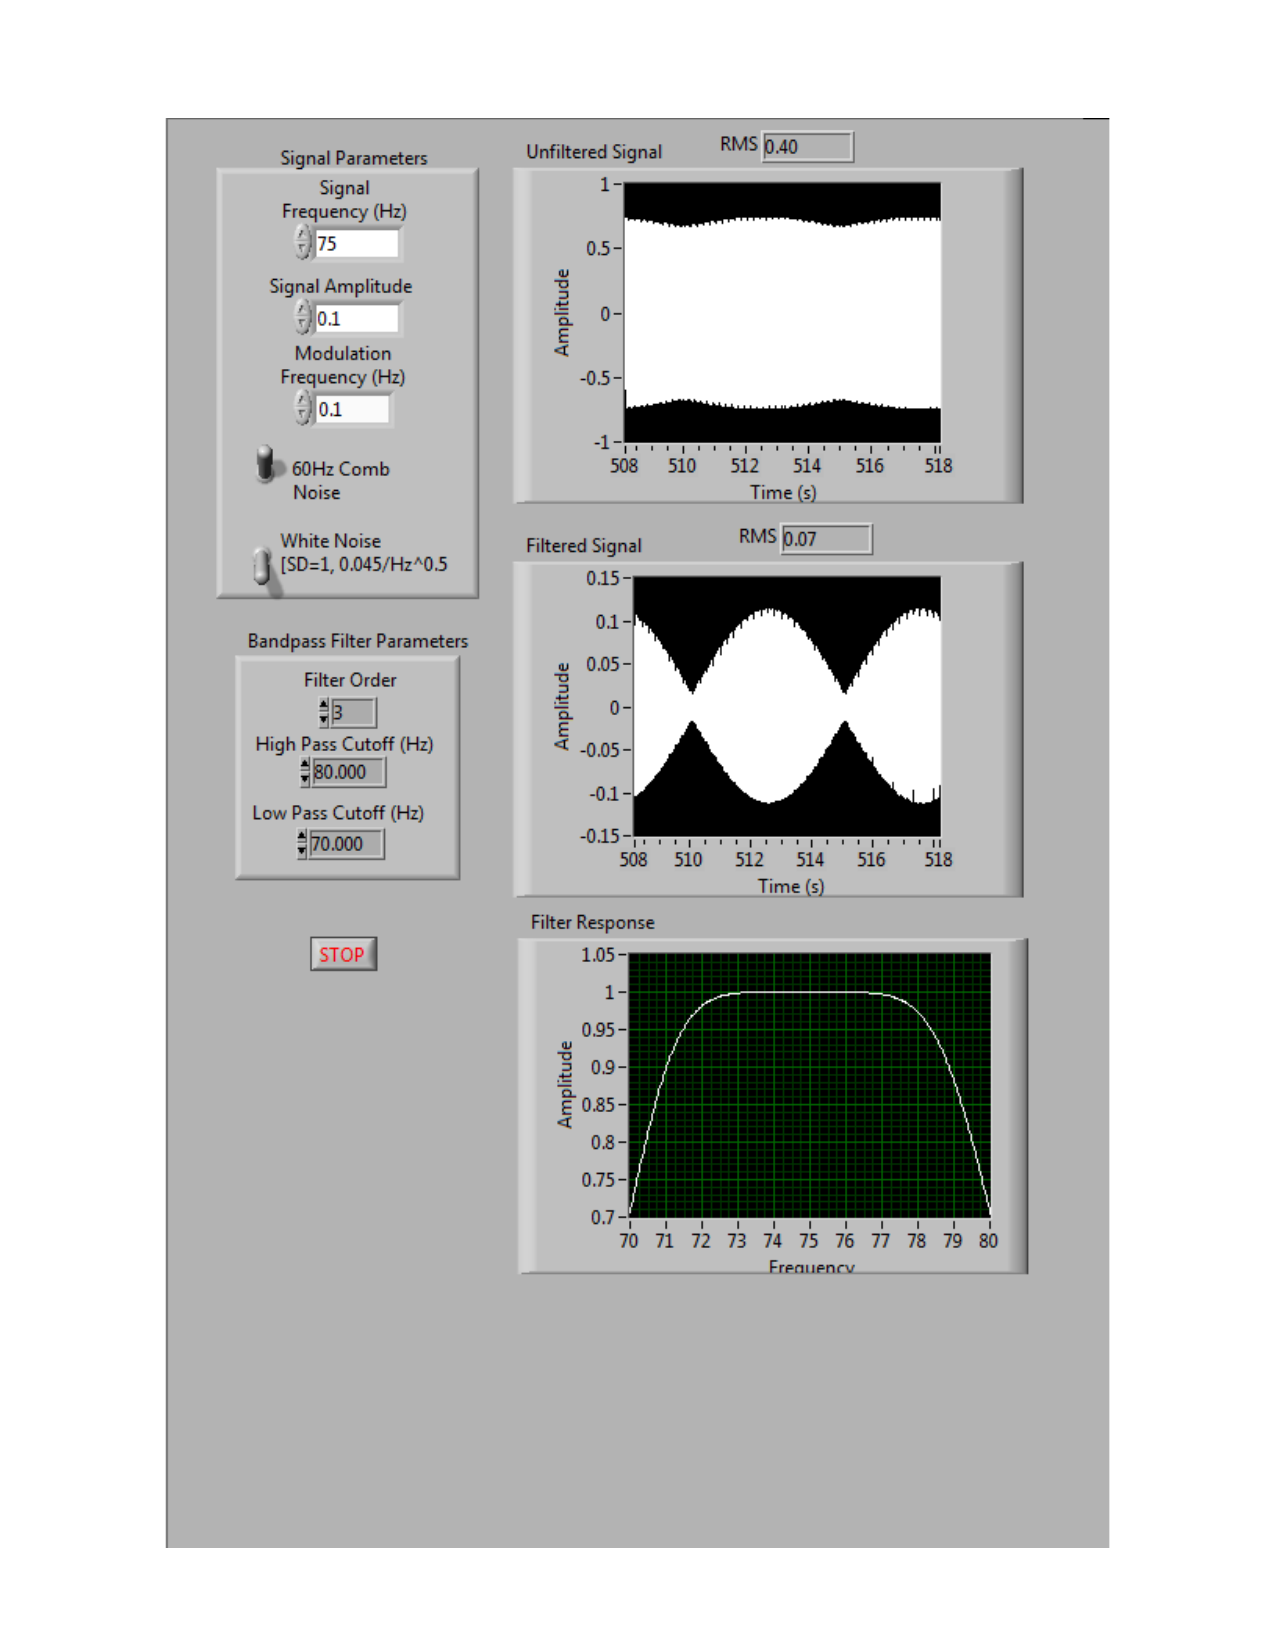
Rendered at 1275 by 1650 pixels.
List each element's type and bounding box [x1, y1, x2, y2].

picture [165, 118, 1110, 1548]
